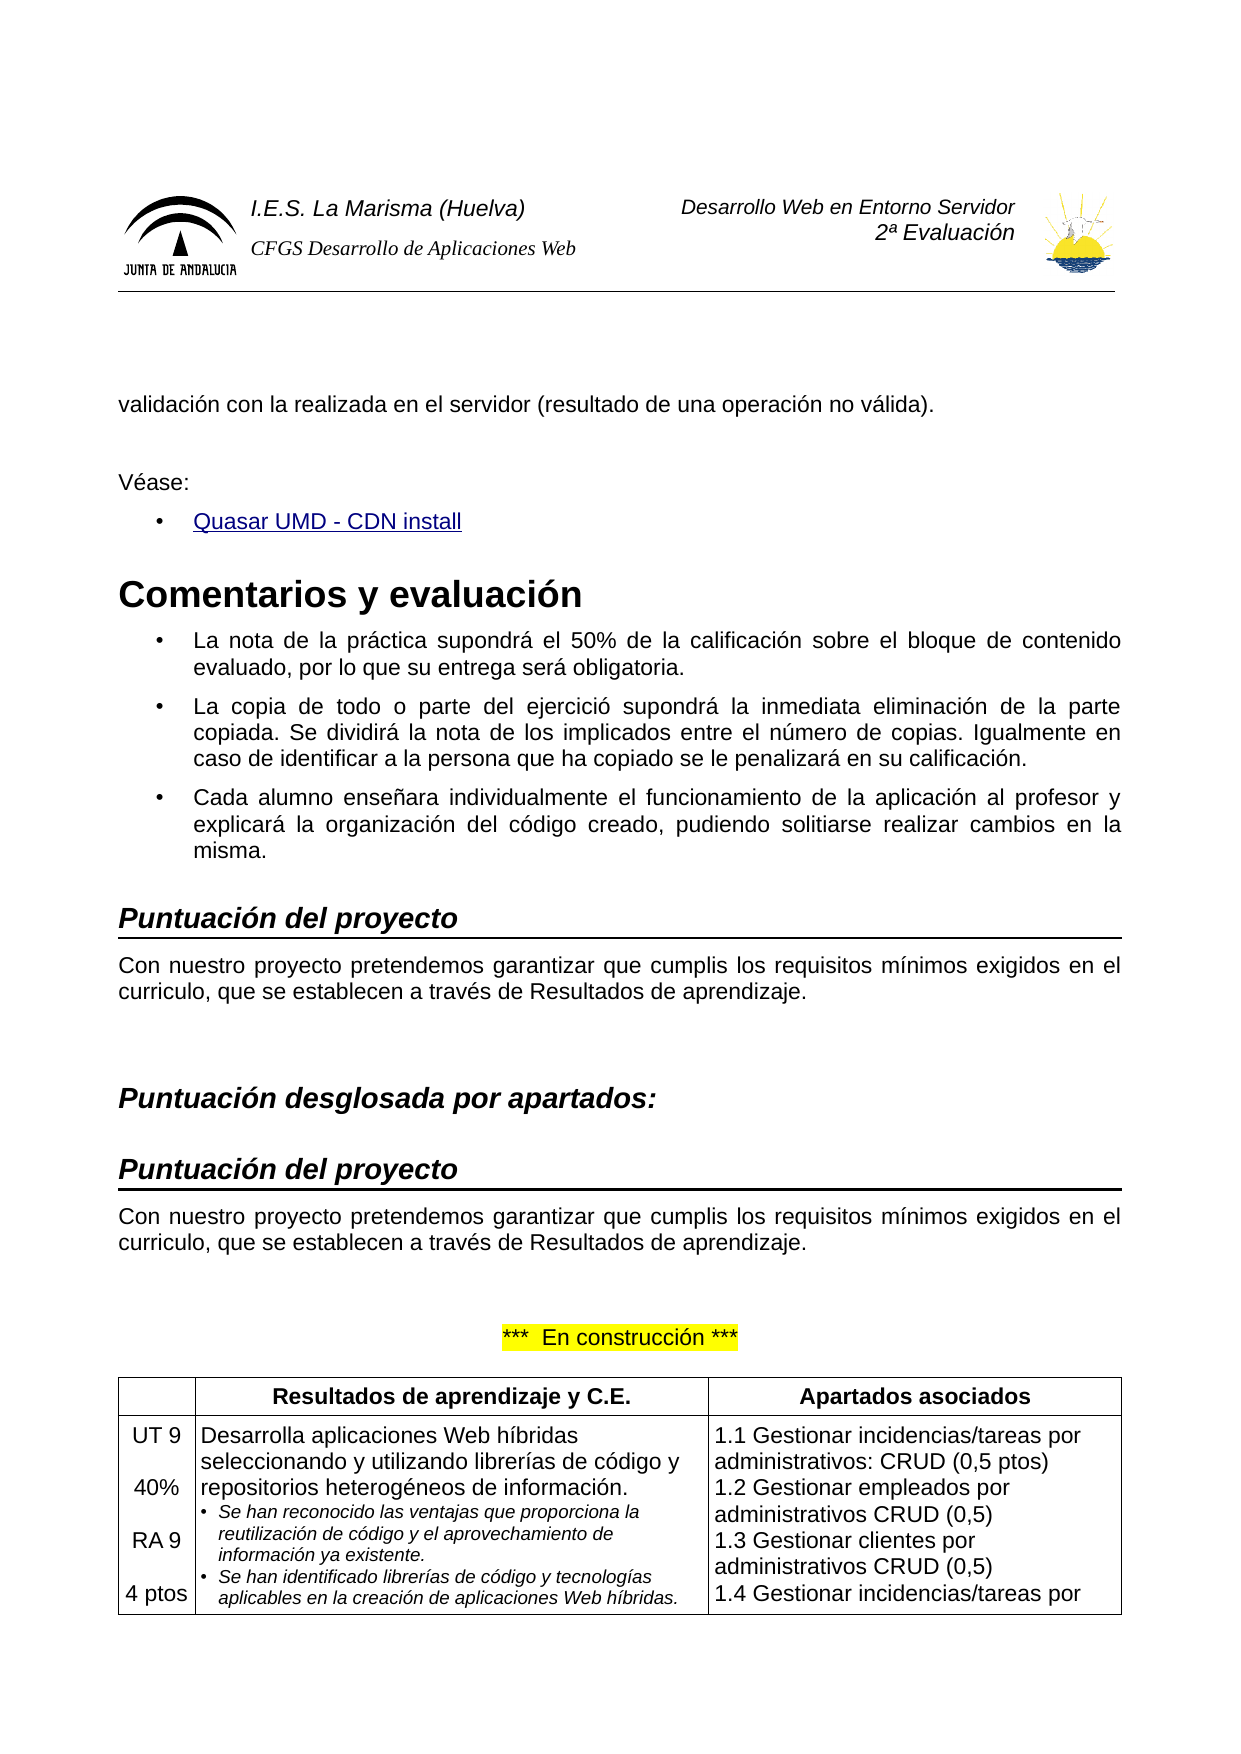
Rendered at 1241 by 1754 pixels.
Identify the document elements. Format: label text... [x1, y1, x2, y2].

text Con nuestro proyecto pretendemos garantizar que cumplis los requisitos mínimos exigidos en el curriculo, que se establecen a través de Resultados de aprendizaje. [118, 952, 1122, 1004]
subtitle Puntuación del proyecto [118, 901, 1122, 937]
subtitle Puntuación desglosada por apartados: [118, 1081, 1122, 1114]
text validación con la realizada en el servidor (resultado de una operación no válida). [118, 391, 1122, 418]
list Quasar UMD - CDN install [156, 508, 1122, 534]
text Con nuestro proyecto pretendemos garantizar que cumplis los requisitos mínimos exigidos en el curriculo, que se establecen a través de Resultados de aprendizaje. [118, 1203, 1122, 1256]
table_header Apartados asociados [709, 1378, 1121, 1415]
subtitle Comentarios y evaluación [118, 572, 1122, 615]
table_cell UT 9 40% RA 9 4 ptos [119, 1416, 195, 1614]
text *** En construcción *** [118, 1324, 1122, 1351]
subtitle Puntuación del proyecto [118, 1152, 1122, 1188]
table_header [119, 1378, 195, 1415]
table_cell 1.1 Gestionar incidencias/tareas por administrativos: CRUD (0,5 ptos) 1.2 Gestionar empleados por administrativos CRUD (0,5) 1.3 Gestionar clientes por administrativos CRUD (0,5) 1.4 Gestionar incidencias/tareas por [709, 1416, 1121, 1614]
list Cada alumno enseñara individualmente el funcionamiento de la aplicación al profesor y explicará la organización del código creado, pudiendo solitiarse realizar cambios en la misma. [156, 784, 1122, 863]
text Véase: [118, 469, 1122, 496]
table_header Resultados de aprendizaje y C.E. [196, 1378, 708, 1415]
table_cell Desarrolla aplicaciones Web híbridas seleccionando y utilizando librerías de código y repositorios heterogéneos de información. Se han reconocido las ventajas que proporciona la reutilización de código y el aprovechamiento de información ya existente. Se han identificado librerías de código y tecnologías aplicables en la creación de aplicaciones Web híbridas. Se ha creado una aplicación Web que recupere y procese repositorios de información ya existentes. Se han creado repositorios específicos a partir de información existente en Internet y en almacenes de información. Se han utilizado librerías de código para incorporar funcionalidades específicas a una aplicación Web. Se han programado servicios y aplicaciones Web utilizando como base información y código generados por terceros. Se han probado, depurado y documentado las aplicaciones generadas. [196, 1416, 708, 1614]
list La copia de todo o parte del ejercició supondrá la inmediata eliminación de la parte copiada. Se dividirá la nota de los implicados entre el número de copias. Igualmente en caso de identificar a la persona que ha copiado se le penalizará en su calificación. [156, 693, 1122, 772]
picture [1043, 192, 1114, 276]
list La nota de la práctica supondrá el 50% de la calificación sobre el bloque de contenido evaluado, por lo que su entrega será obligatoria. [156, 627, 1122, 680]
